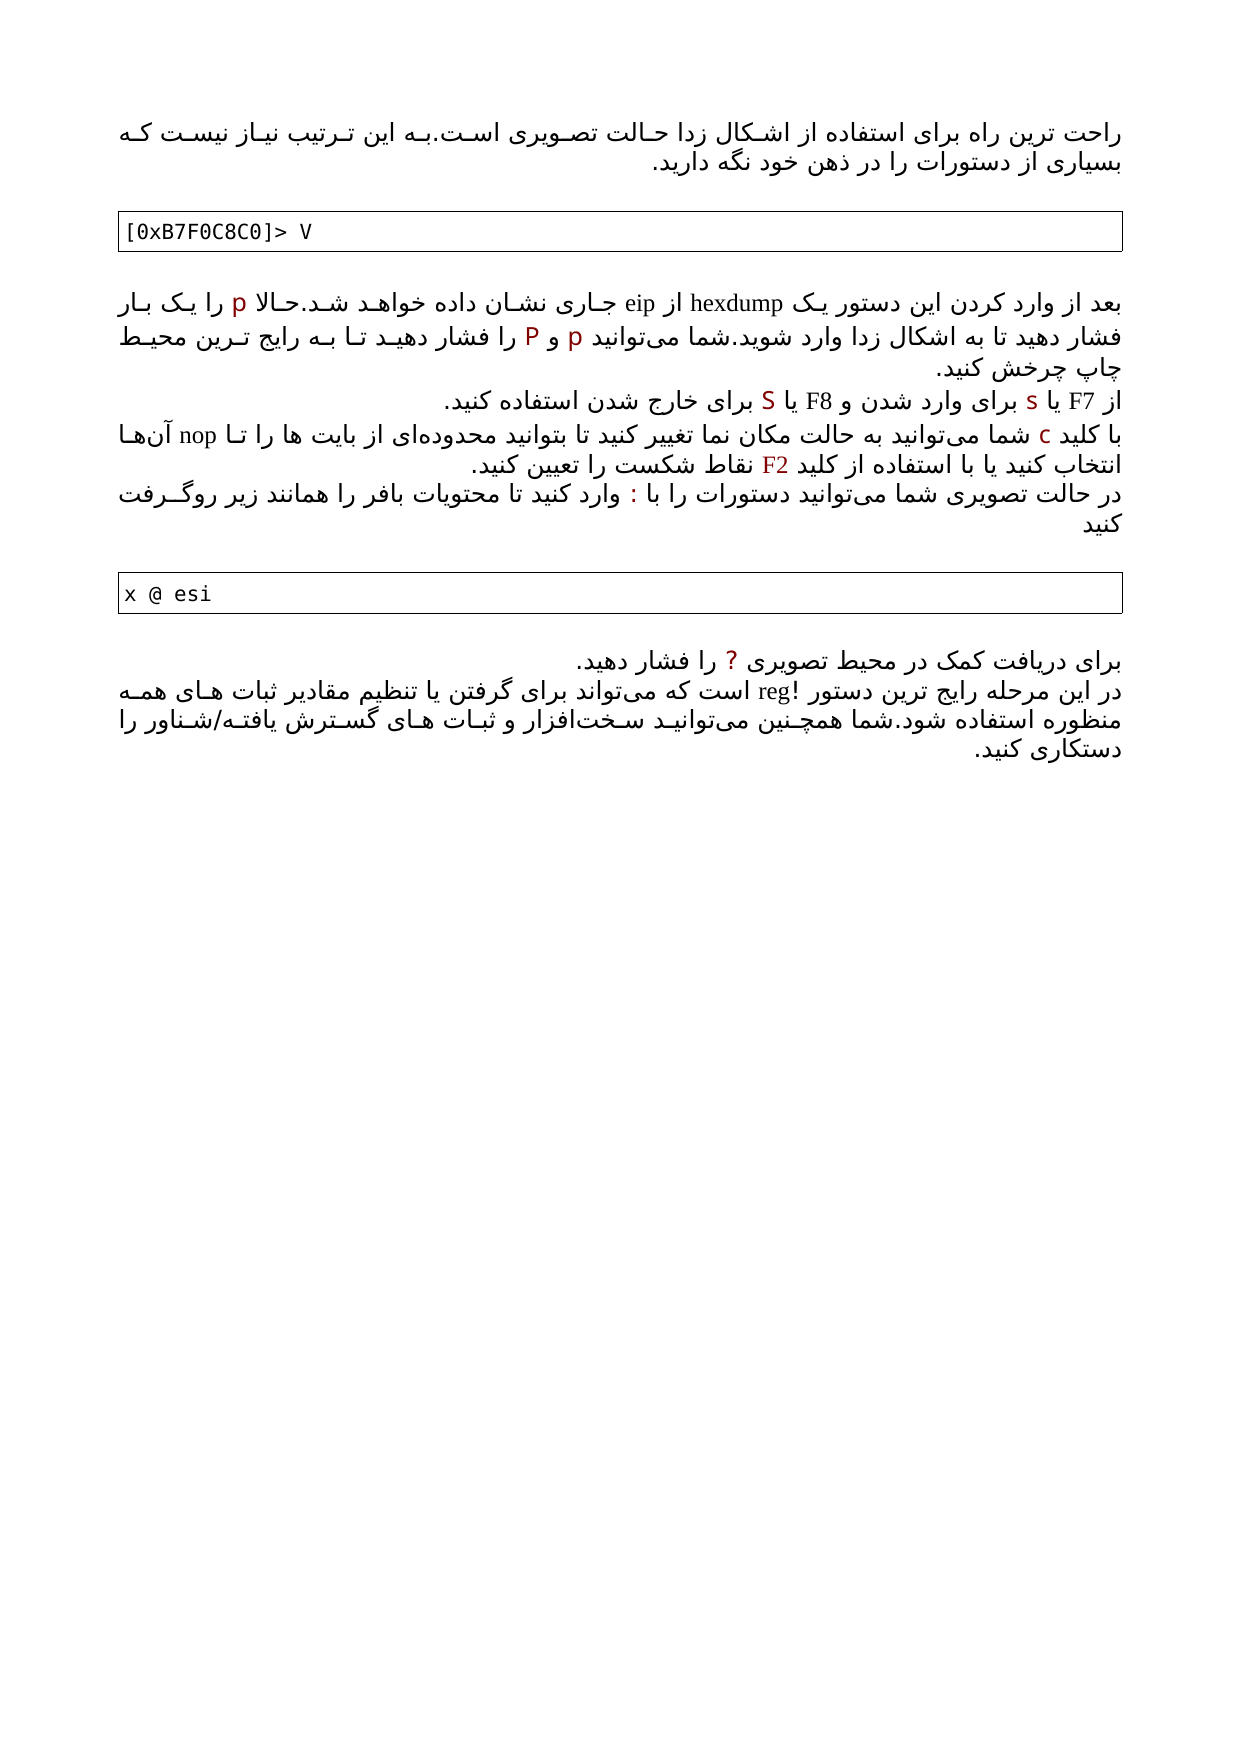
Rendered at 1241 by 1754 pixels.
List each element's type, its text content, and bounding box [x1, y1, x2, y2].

text در این مرحله رایج ترین دستور !reg است که می‌تواند برای گرفتن یا تنظیم مقادیر ثبات های همه منظوره استفاده شود.شما همچنین می‌توانید سخت‌افزار و ثبات های گسترش یافته/شناور را دستکاری کنید. [118, 676, 1122, 763]
text راحت ترین راه برای استفاده از اشکال زدا حالت تصویری است.به این ترتیب نیاز نیست که بسیاری از دستورات را در ذهن خود نگه دارید. [118, 118, 1122, 176]
table_header [0xB7F0C8C0]> V [119, 212, 1122, 251]
text بعد از وارد کردن این دستور یک hexdump از eip جاری نشان داده خواهد شد.حالا p را یک بار فشار دهید تا به اشکال زدا وارد شوید.شما می‌توانید p و P را فشار دهید تا به رایج ترین محیط چاپ چرخش کنید. [118, 285, 1122, 382]
text در حالت تصویری شما می‌توانید دستورات را با : وارد کنید تا محتویات بافر را همانند زیر روگرفت کنید [118, 480, 1122, 538]
table_header x @ esi [119, 573, 1122, 612]
text از F7 یا s برای وارد شدن و F8 یا S برای خارج شدن استفاده کنید. [118, 382, 1122, 416]
text با کلید c شما می‌توانید به حالت مکان نما تغییر کنید تا بتوانید محدوده‌ای از بایت ها را تا nop آن‌ها انتخاب کنید یا با استفاده از کلید F2 نقاط شکست را تعیین کنید. [118, 416, 1122, 480]
text برای دریافت کمک در محیط تصویری ? را فشار دهید. [118, 647, 1122, 676]
